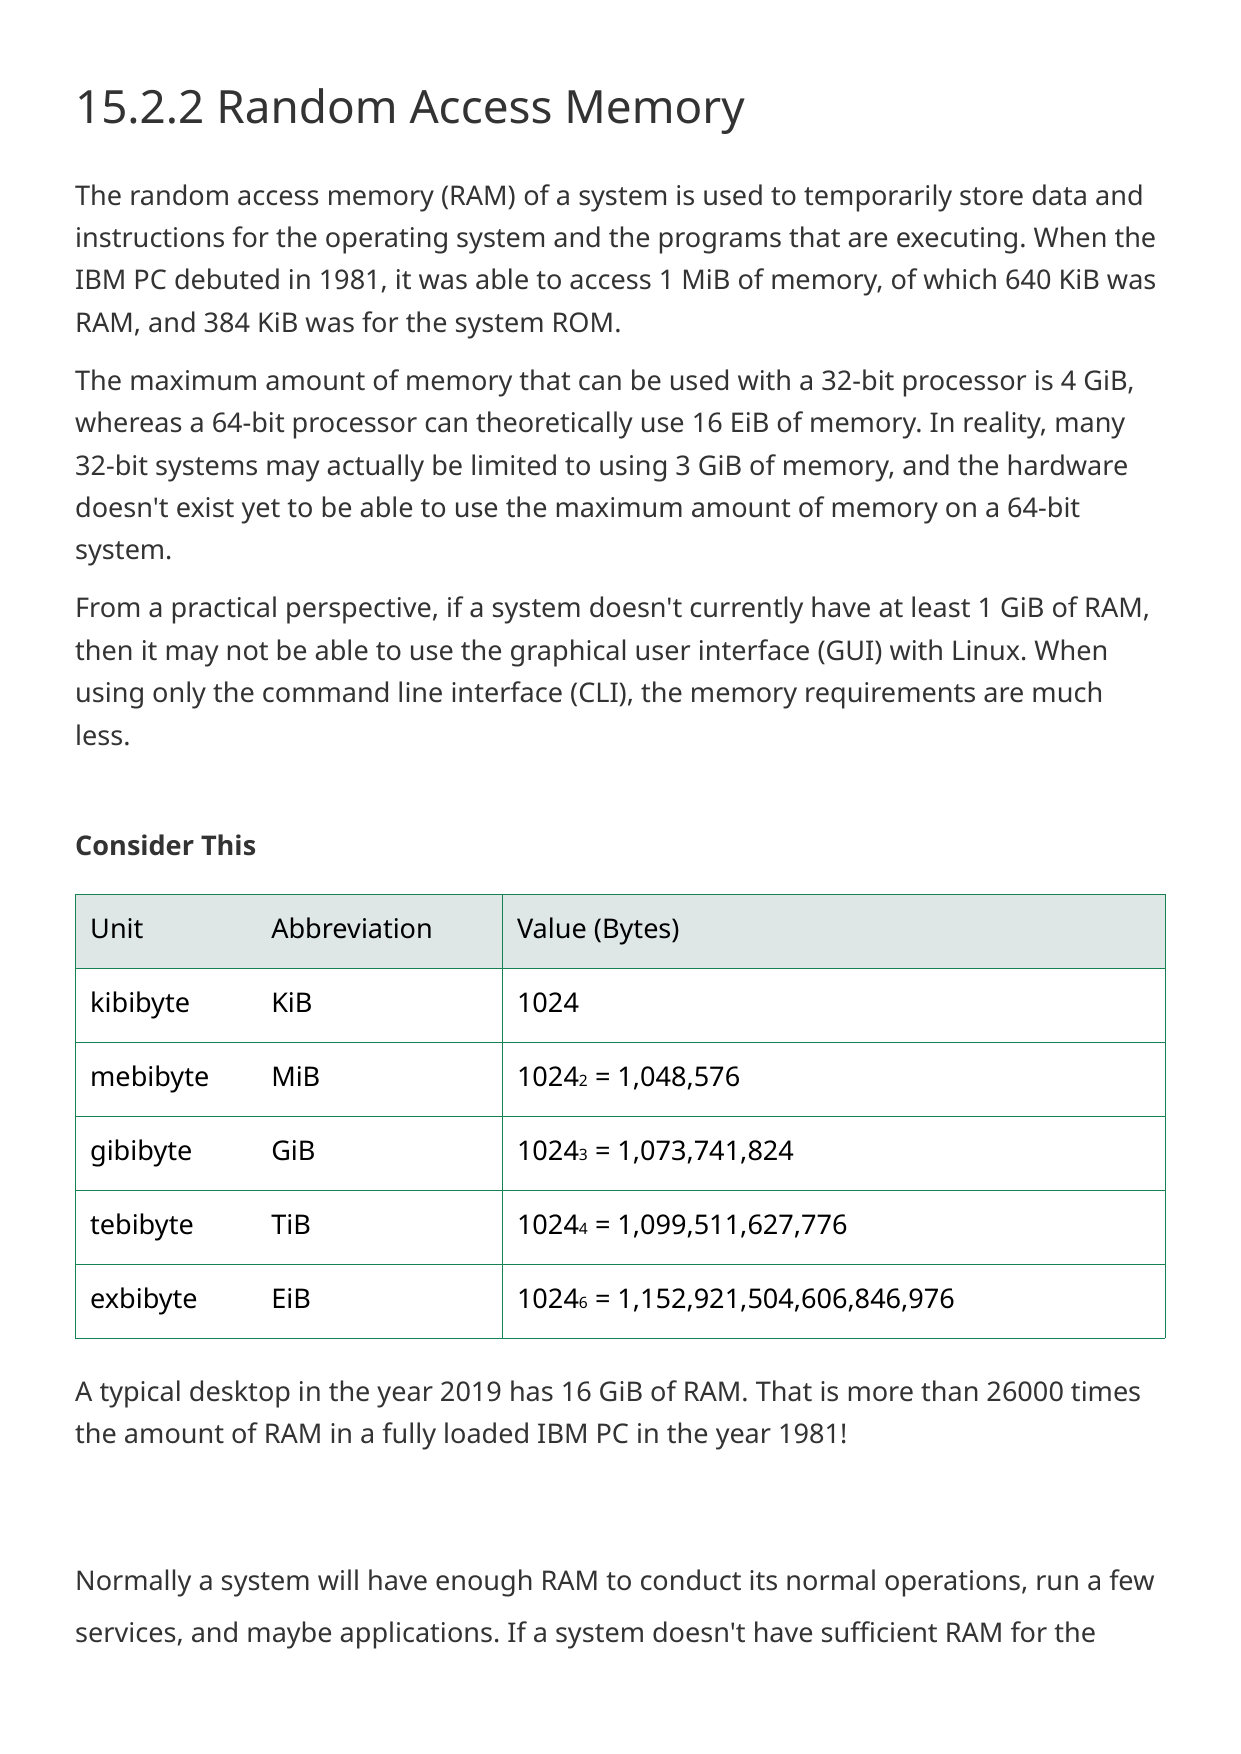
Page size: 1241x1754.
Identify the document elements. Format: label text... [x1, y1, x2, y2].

table_cell GiB [256, 1117, 502, 1190]
text Normally a system will have enough RAM to conduct its normal operations, run a few services, and maybe applications. If a system doesn't have sufficient RAM for the [75, 1562, 1165, 1651]
subtitle 15.2.2 Random Access Memory [75, 75, 1165, 137]
text Consider This [75, 826, 1165, 863]
table_cell TiB [256, 1191, 502, 1264]
table_cell 10243 = 1,073,741,824 [503, 1117, 1165, 1190]
table_cell 10246 = 1,152,921,504,606,846,976 [503, 1265, 1165, 1338]
table_header Unit [76, 895, 256, 968]
table_cell kibibyte [76, 969, 256, 1042]
text From a practical perspective, if a system doesn't currently have at least 1 GiB of RAM, then it may not be able to use the graphical user interface (GUI) with Linux. When using only the command line interface (CLI), the memory requirements are much less. [75, 589, 1165, 753]
text A typical desktop in the year 2019 has 16 GiB of RAM. That is more than 26000 times the amount of RAM in a fully loaded IBM PC in the year 1981! [75, 1372, 1165, 1452]
table_cell gibibyte [76, 1117, 256, 1190]
table_header Abbreviation [256, 895, 502, 968]
text The random access memory (RAM) of a system is used to temporarily store data and instructions for the operating system and the programs that are executing. When the IBM PC debuted in 1981, it was able to access 1 MiB of memory, of which 640 KiB was RAM, and 384 KiB was for the system ROM. [75, 176, 1165, 340]
table_header Value (Bytes) [503, 895, 1165, 968]
table_cell KiB [256, 969, 502, 1042]
table_cell tebibyte [76, 1191, 256, 1264]
table_cell mebibyte [76, 1043, 256, 1116]
text The maximum amount of memory that can be used with a 32-bit processor is 4 GiB, whereas a 64-bit processor can theoretically use 16 EiB of memory. In reality, many 32-bit systems may actually be limited to using 3 GiB of memory, and the hardware doesn't exist yet to be able to use the maximum amount of memory on a 64-bit system. [75, 361, 1165, 568]
table_cell 10242 = 1,048,576 [503, 1043, 1165, 1116]
table_cell 10244 = 1,099,511,627,776 [503, 1191, 1165, 1264]
table_cell exbibyte [76, 1265, 256, 1338]
table_cell 1024 [503, 969, 1165, 1042]
table_cell EiB [256, 1265, 502, 1338]
table_cell MiB [256, 1043, 502, 1116]
